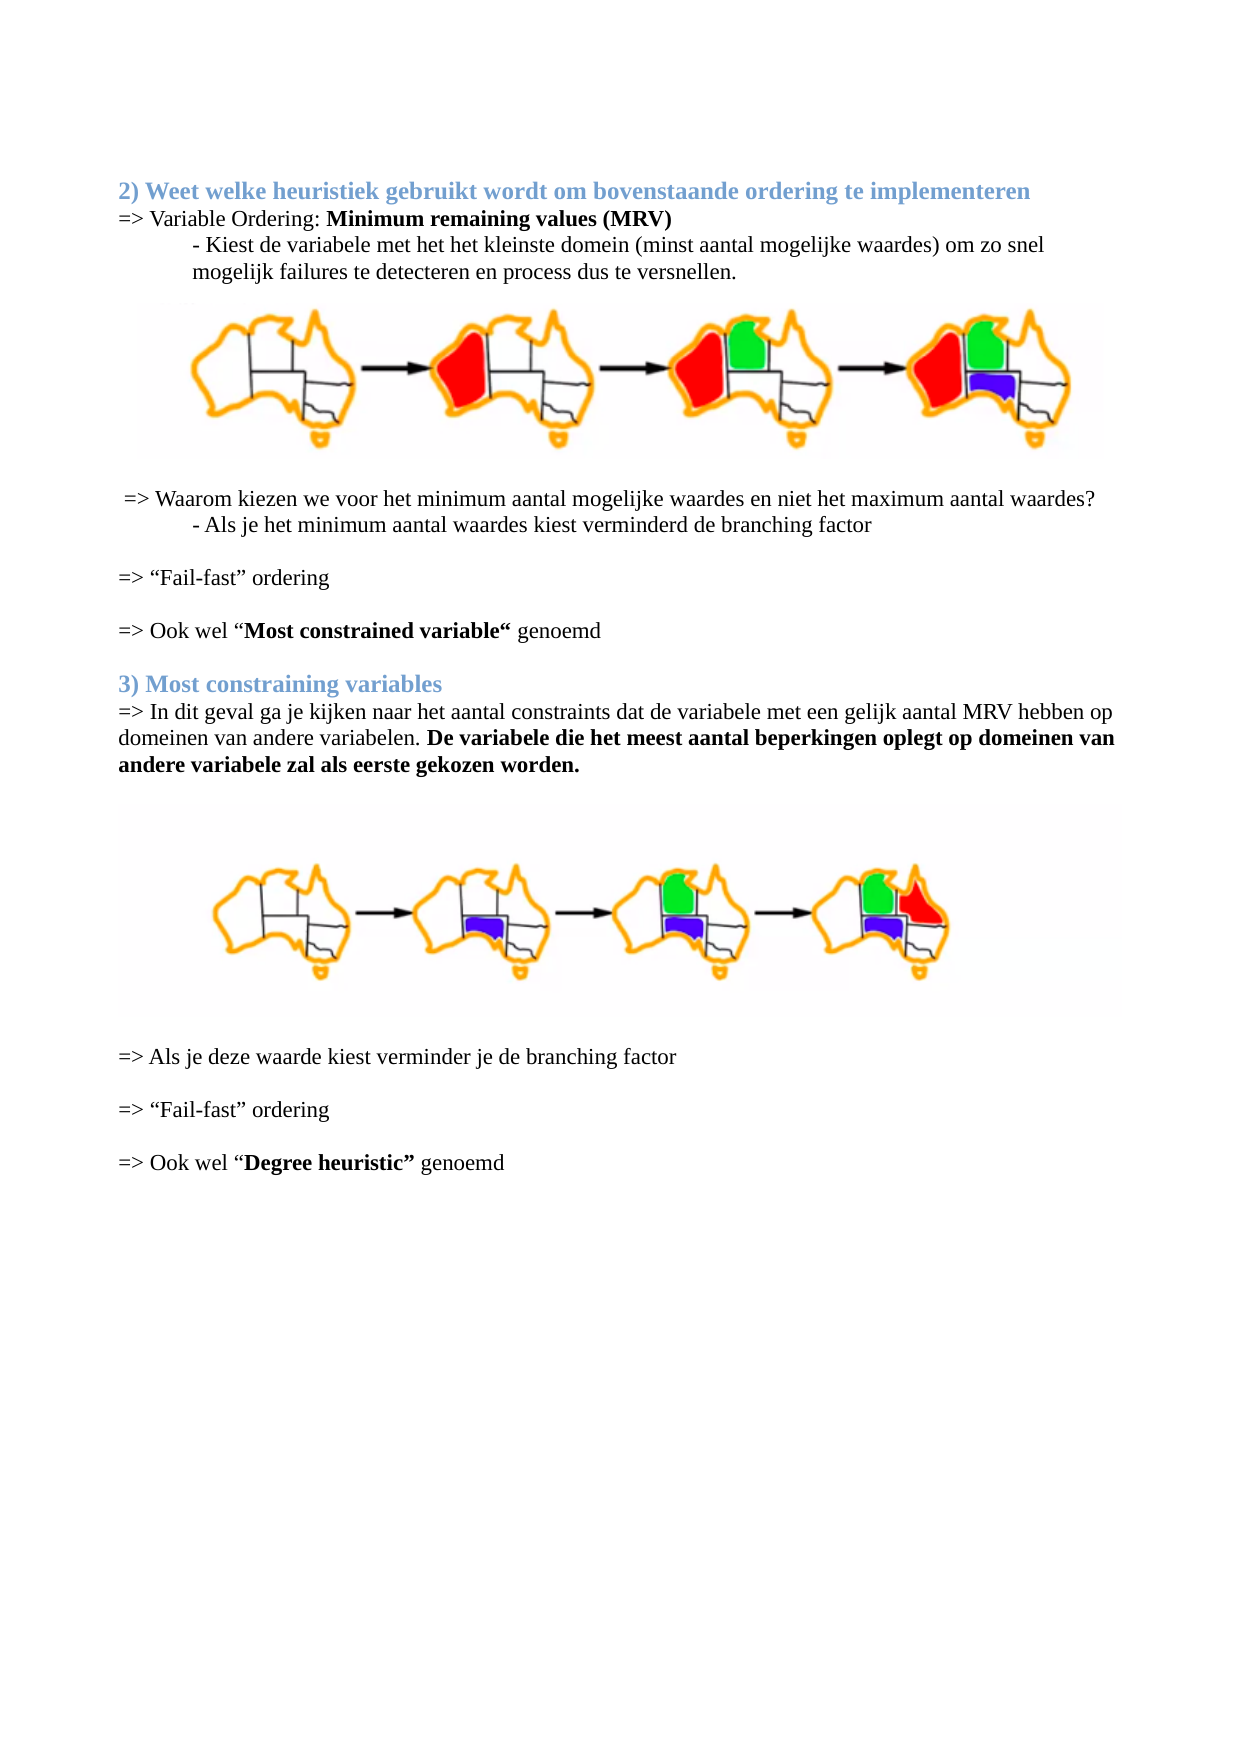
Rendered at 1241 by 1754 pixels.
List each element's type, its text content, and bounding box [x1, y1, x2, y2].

text => Ook wel “Degree heuristic” genoemd [118, 1149, 1122, 1175]
text => Als je deze waarde kiest verminder je de branching factor [118, 1043, 1122, 1070]
text => In dit geval ga je kijken naar het aantal constraints dat de variabele met een gelijk aantal MRV hebben op domeinen van andere variabelen. De variabele die het meest aantal beperkingen oplegt op domeinen van andere variabele zal als eerste gekozen worden. [118, 698, 1122, 777]
text 2) Weet welke heuristiek gebruikt wordt om bovenstaande ordering te implementeren [118, 176, 1122, 205]
text => “Fail-fast” ordering [118, 564, 1122, 590]
text => Waarom kiezen we voor het minimum aantal mogelijke waardes en niet het maximum aantal waardes? [118, 485, 1122, 511]
text => “Fail-fast” ordering [118, 1096, 1122, 1122]
picture [118, 804, 1123, 1017]
text 3) Most constraining variables [118, 669, 1122, 698]
picture [136, 303, 1104, 459]
text - Als je het minimum aantal waardes kiest verminderd de branching factor [118, 511, 1122, 538]
text => Variable Ordering: Minimum remaining values (MRV) [118, 205, 1122, 231]
text => Ook wel “Most constrained variable“ genoemd [118, 617, 1122, 643]
text - Kiest de variabele met het het kleinste domein (minst aantal mogelijke waardes) om zo snel mogelijk failures te detecteren en process dus te versnellen. [118, 231, 1122, 284]
